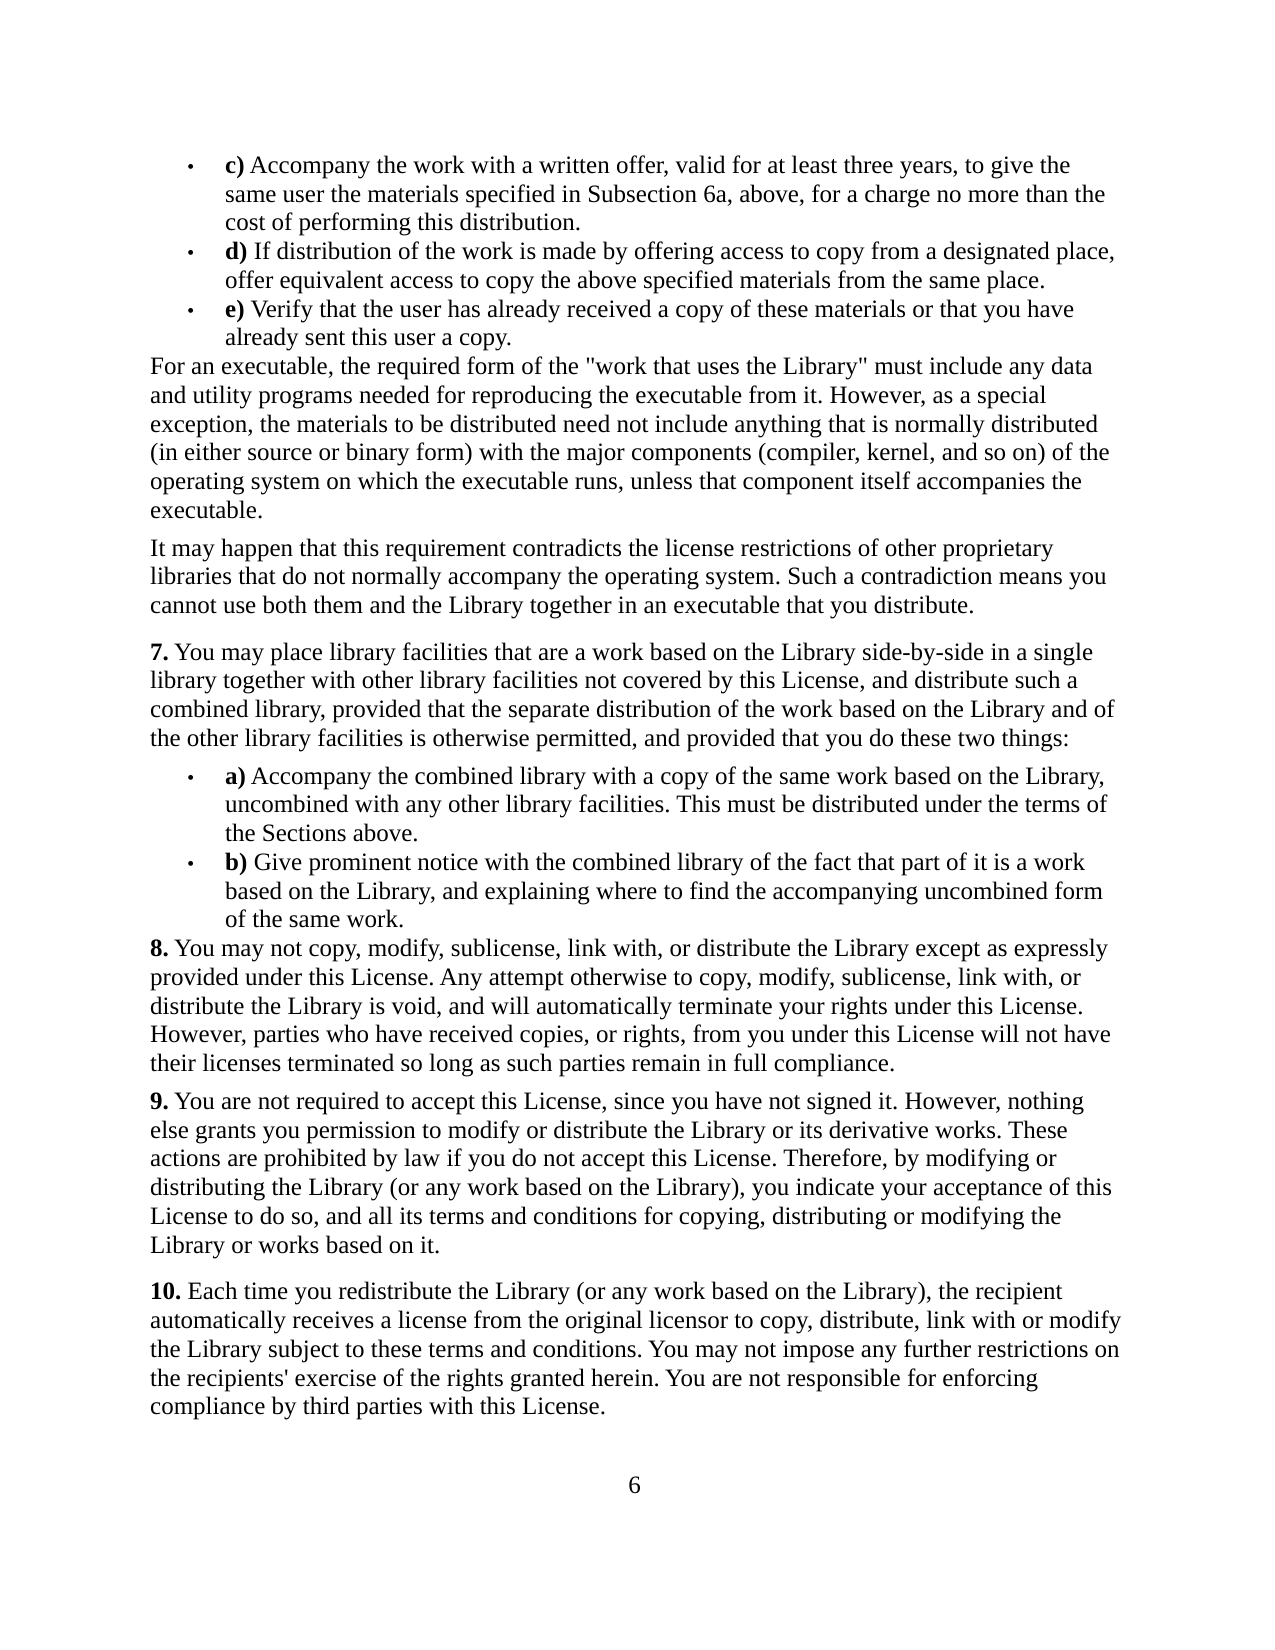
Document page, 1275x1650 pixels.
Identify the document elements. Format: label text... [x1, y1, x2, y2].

list b) Give prominent notice with the combined library of the fact that part of it is a work based on the Library, and explaining where to find the accompanying uncombined form of the same work. [187, 847, 1125, 933]
list c) Accompany the work with a written offer, valid for at least three years, to give the same user the materials specified in Subsection 6a, above, for a charge no more than the cost of performing this distribution. [187, 150, 1125, 236]
text 7. You may place library facilities that are a work based on the Library side-by-side in a single library together with other library facilities not covered by this License, and distribute such a combined library, provided that the separate distribution of the work based on the Library and of the other library facilities is otherwise permitted, and provided that you do these two things: [150, 637, 1125, 752]
list a) Accompany the combined library with a copy of the same work based on the Library, uncombined with any other library facilities. This must be distributed under the terms of the Sections above. [187, 761, 1125, 847]
text It may happen that this requirement contradicts the license restrictions of other proprietary libraries that do not normally accompany the operating system. Such a contradiction means you cannot use both them and the Library together in an executable that you distribute. [150, 533, 1125, 619]
text For an executable, the required form of the "work that uses the Library" must include any data and utility programs needed for reproducing the executable from it. However, as a special exception, the materials to be distributed need not include anything that is normally distributed (in either source or binary form) with the major components (compiler, kernel, and so on) of the operating system on which the executable runs, unless that component itself accompanies the executable. [150, 351, 1125, 524]
text 9. You are not required to accept this License, since you have not signed it. However, nothing else grants you permission to modify or distribute the Library or its derivative works. These actions are prohibited by law if you do not accept this License. Therefore, by modifying or distributing the Library (or any work based on the Library), you indicate your acceptance of this License to do so, and all its terms and conditions for copying, distributing or modifying the Library or works based on it. [150, 1086, 1125, 1258]
text 10. Each time you redistribute the Library (or any work based on the Library), the recipient automatically receives a license from the original licensor to copy, distribute, link with or modify the Library subject to these terms and conditions. You may not impose any further restrictions on the recipients' exercise of the rights granted herein. You are not responsible for enforcing compliance by third parties with this License. [150, 1276, 1125, 1420]
list d) If distribution of the work is made by offering access to copy from a designated place, offer equivalent access to copy the above specified materials from the same place. [187, 236, 1125, 294]
list e) Verify that the user has already received a copy of these materials or that you have already sent this user a copy. [187, 294, 1125, 351]
text 8. You may not copy, modify, sublicense, link with, or distribute the Library except as expressly provided under this License. Any attempt otherwise to copy, modify, sublicense, link with, or distribute the Library is void, and will automatically terminate your rights under this License. However, parties who have received copies, or rights, from you under this License will not have their licenses terminated so long as such parties remain in full compliance. [150, 933, 1125, 1077]
